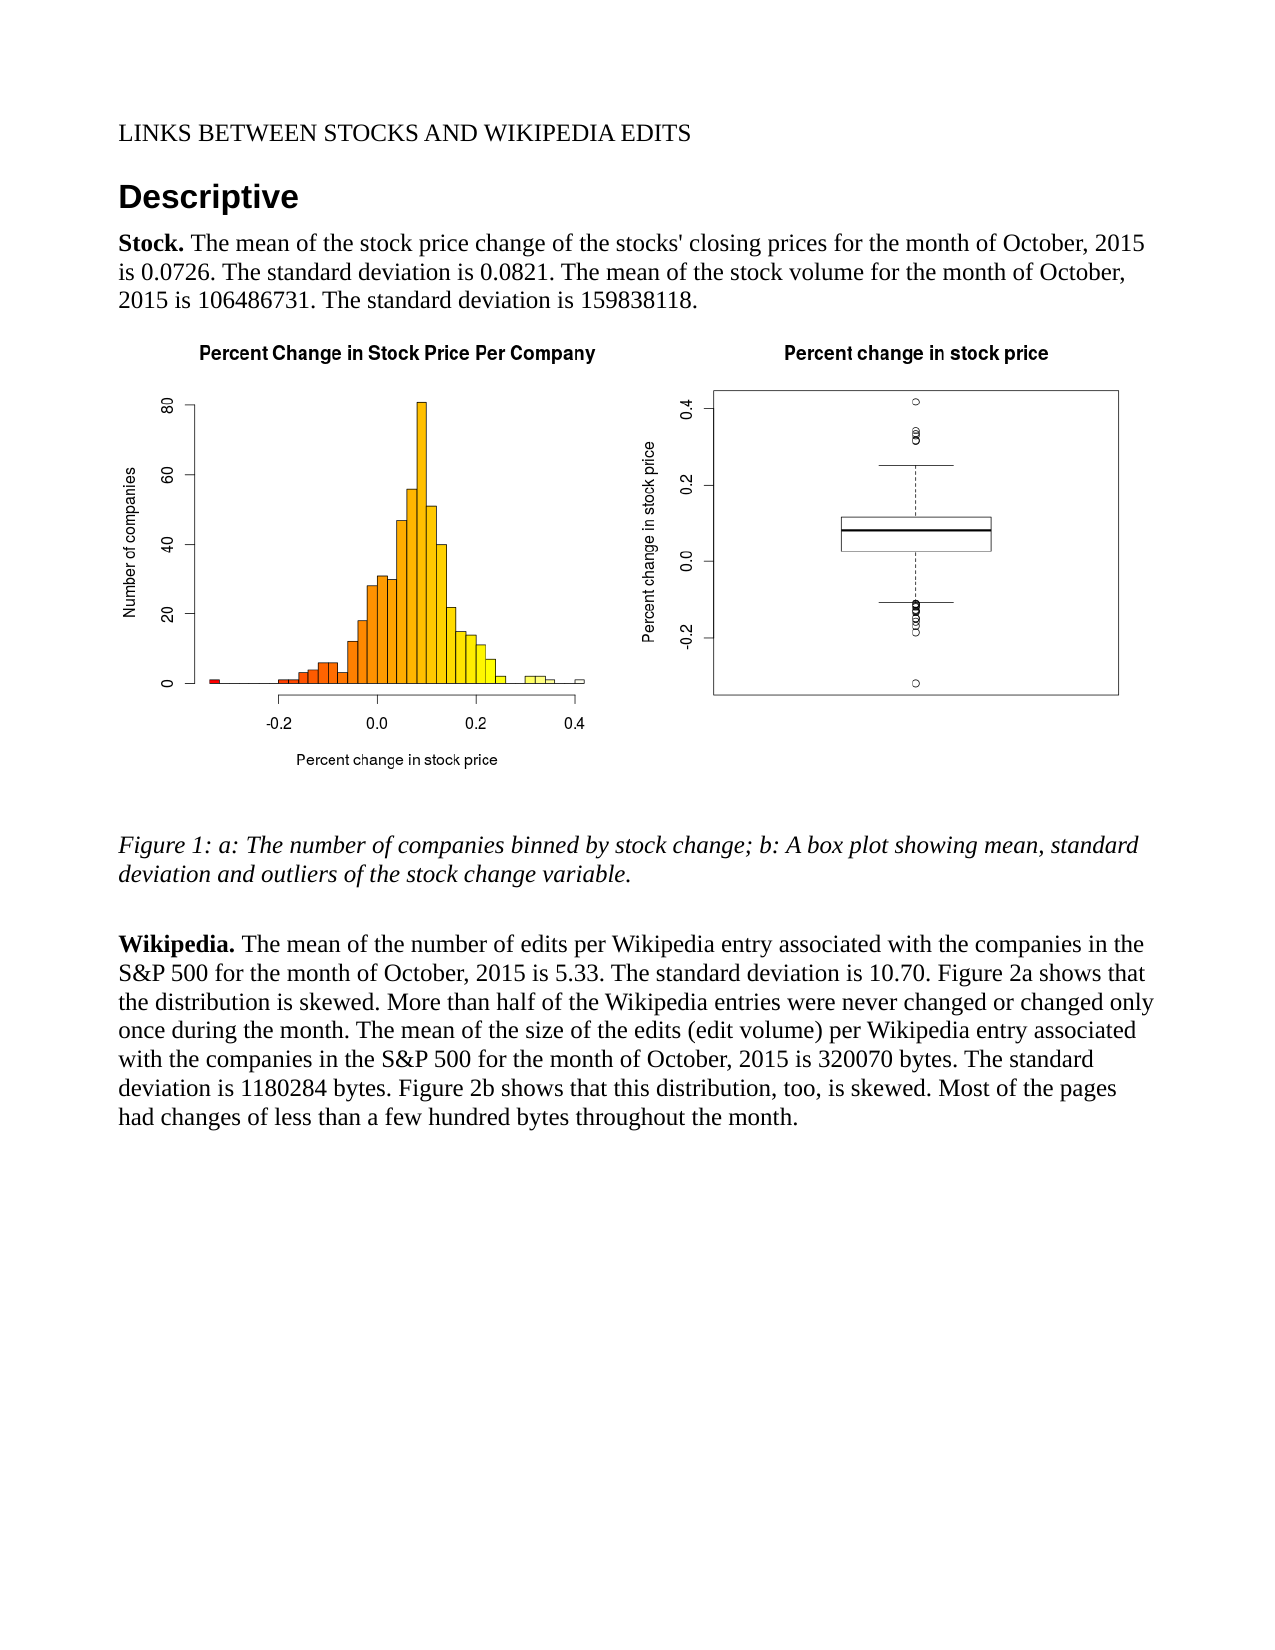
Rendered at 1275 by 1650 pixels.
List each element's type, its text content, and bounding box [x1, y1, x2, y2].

picture [118, 314, 1157, 789]
table_header [118, 789, 637, 818]
text Wikipedia. The mean of the number of edits per Wikipedia entry associated with the companies in the S&P 500 for the month of October, 2015 is 5.33. The standard deviation is 10.70. Figure 2a shows that the distribution is skewed. More than half of the Wikipedia entries were never changed or changed only once during the month. The mean of the size of the edits (edit volume) per Wikipedia entry associated with the companies in the S&P 500 for the month of October, 2015 is 320070 bytes. The standard deviation is 1180284 bytes. Figure 2b shows that this distribution, too, is skewed. Most of the pages had changes of less than a few hundred bytes throughout the month. [118, 929, 1157, 1130]
text Figure 1: a: The number of companies binned by stock change; b: A box plot showing mean, standard deviation and outliers of the stock change variable. [118, 830, 1157, 888]
text Stock. The mean of the stock price change of the stocks' closing prices for the month of October, 2015 is 0.0726. The standard deviation is 0.0821. The mean of the stock volume for the month of October, 2015 is 106486731. The standard deviation is 159838118. [118, 228, 1157, 314]
table_header [638, 789, 1157, 818]
subtitle Descriptive [118, 177, 1157, 216]
